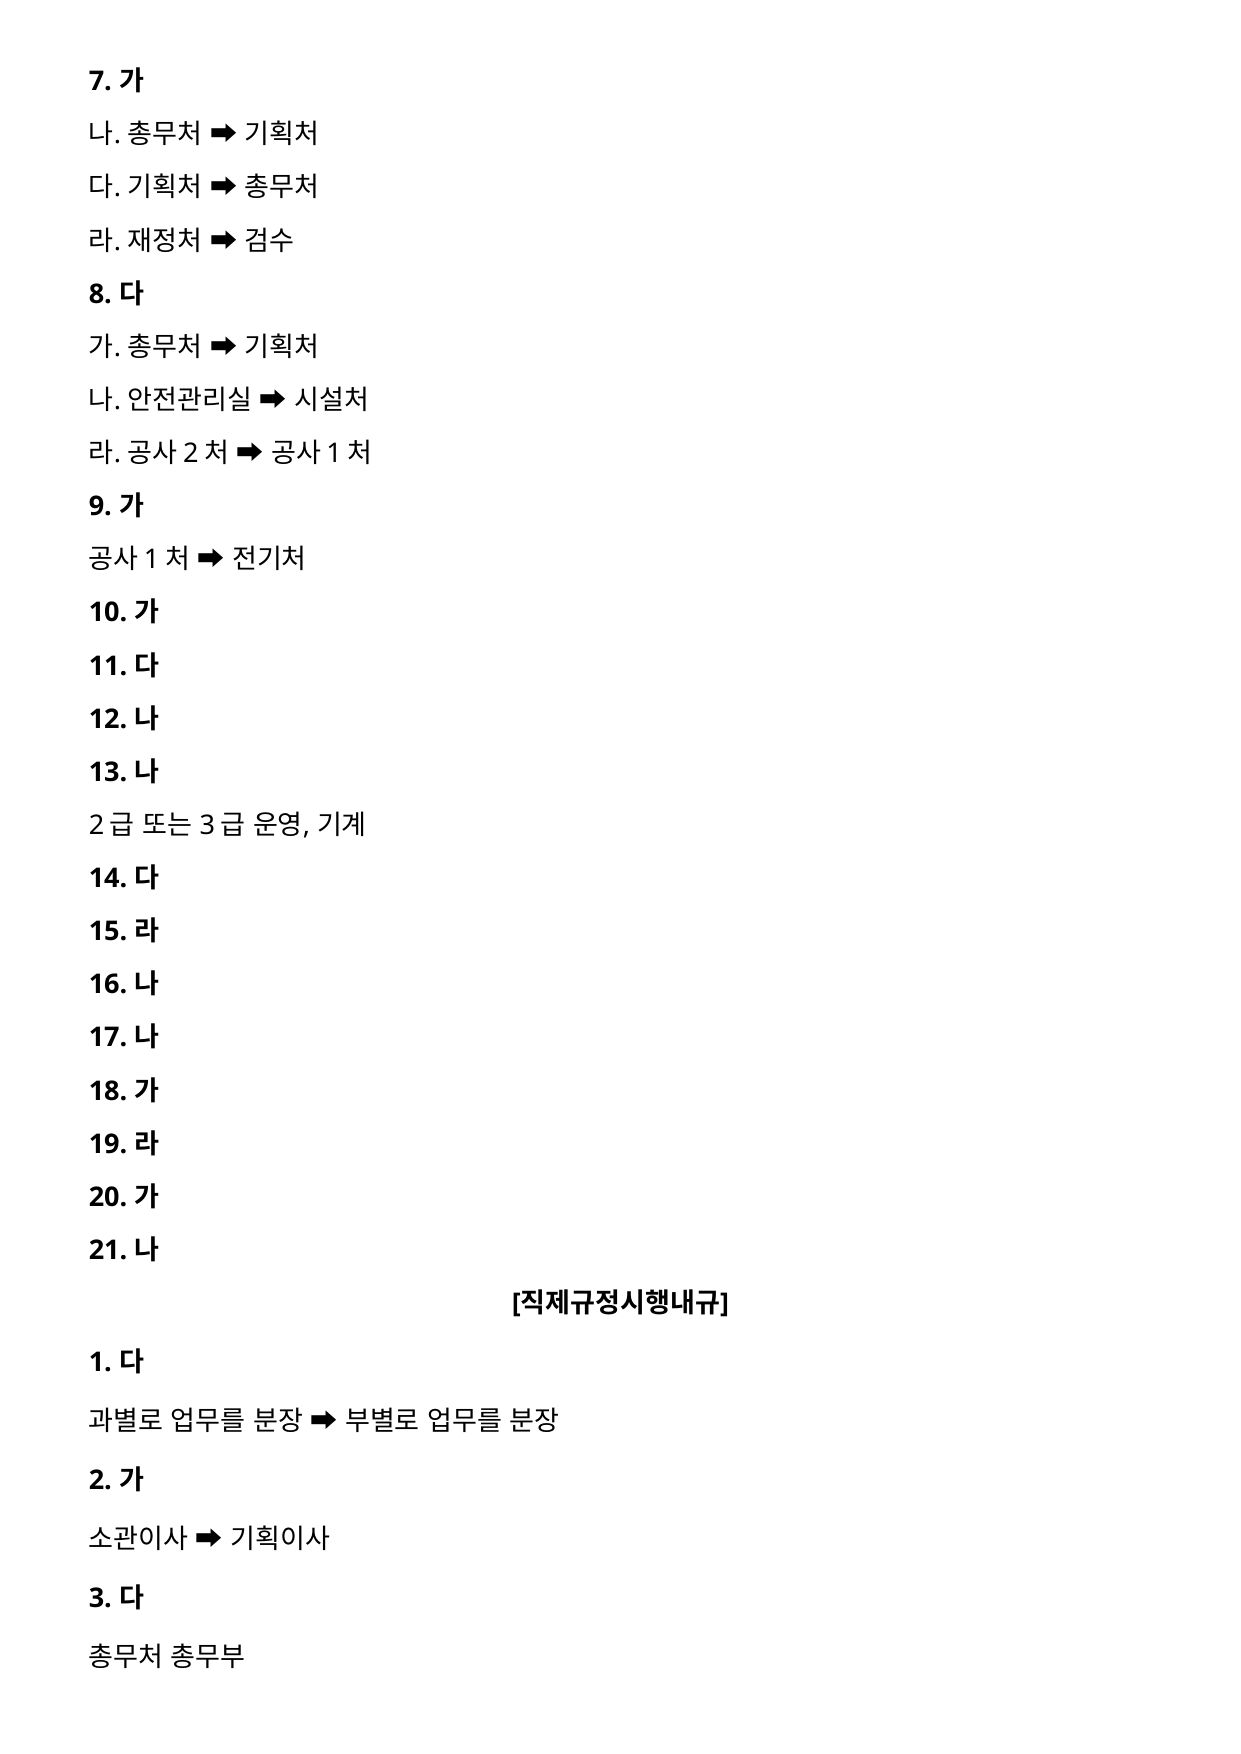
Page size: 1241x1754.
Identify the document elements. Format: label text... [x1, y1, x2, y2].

text 다. 기획처 ➡ 총무처 [88, 165, 1152, 205]
text 12. 나 [88, 697, 1152, 736]
text 7. 가 [88, 59, 1152, 98]
text 2. 가 [88, 1458, 1152, 1497]
text 19. 라 [88, 1122, 1152, 1161]
text 소관이사 ➡ 기획이사 [88, 1517, 1152, 1556]
text 17. 나 [88, 1015, 1152, 1055]
text 10. 가 [88, 590, 1152, 630]
text 라. 재정처 ➡ 검수 [88, 218, 1152, 258]
text 14. 다 [88, 856, 1152, 895]
text [직제규정시행내규] [88, 1281, 1152, 1320]
text 나. 총무처 ➡ 기획처 [88, 112, 1152, 152]
text 15. 라 [88, 909, 1152, 948]
text 과별로 업무를 분장 ➡ 부별로 업무를 분장 [88, 1399, 1152, 1438]
text 13. 나 [88, 750, 1152, 789]
text 2급 또는 3급 운영, 기계 [88, 803, 1152, 842]
text 8. 다 [88, 272, 1152, 311]
text 16. 나 [88, 962, 1152, 1002]
text 21. 나 [88, 1228, 1152, 1267]
text 9. 가 [88, 484, 1152, 523]
text 20. 가 [88, 1175, 1152, 1214]
text 공사1처 ➡ 전기처 [88, 537, 1152, 577]
text 3. 다 [88, 1576, 1152, 1615]
text 가. 총무처 ➡ 기획처 [88, 325, 1152, 364]
text 11. 다 [88, 643, 1152, 683]
text 라. 공사2처 ➡ 공사1처 [88, 431, 1152, 470]
text 총무처 총무부 [88, 1635, 1152, 1674]
text 나. 안전관리실 ➡ 시설처 [88, 378, 1152, 417]
text 18. 가 [88, 1068, 1152, 1108]
text 1. 다 [88, 1340, 1152, 1379]
